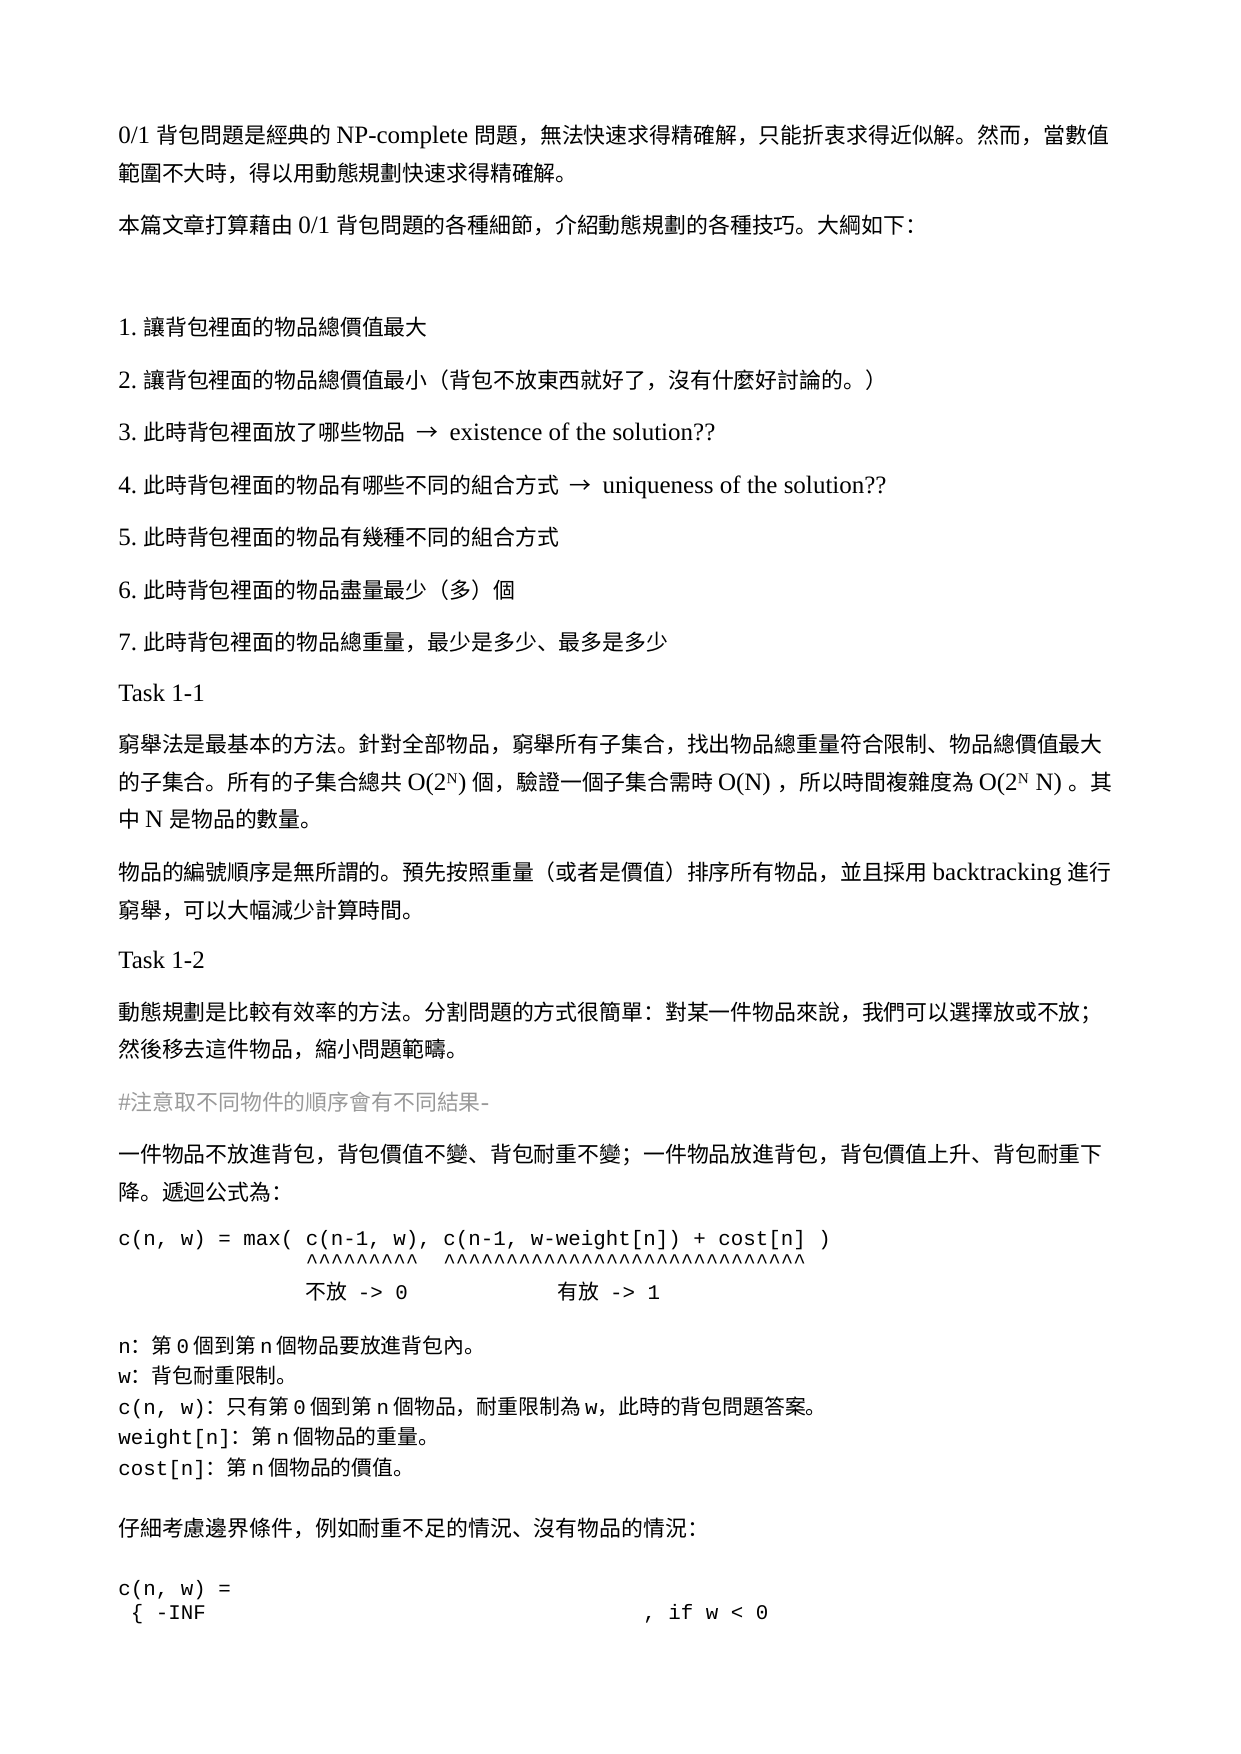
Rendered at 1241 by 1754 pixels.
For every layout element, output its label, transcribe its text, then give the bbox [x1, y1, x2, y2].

text Task 1-2 [118, 945, 1122, 974]
text 物品的編號順序是無所謂的。預先按照重量（或者是價值）排序所有物品，並且採用 backtracking 進行窮舉，可以大幅減少計算時間。 [118, 855, 1122, 924]
text 3. 此時背包裡面放了哪些物品 → existence of the solution?? [118, 415, 1122, 447]
text 6. 此時背包裡面的物品盡量最少（多）個 [118, 573, 1122, 604]
text 2. 讓背包裡面的物品總價值最小（背包不放東西就好了，沒有什麼好討論的。） [118, 363, 1122, 394]
text weight[n]：第n個物品的重量。 [118, 1420, 1122, 1451]
text w：背包耐重限制。 [118, 1359, 1122, 1390]
text 4. 此時背包裡面的物品有哪些不同的組合方式 → uniqueness of the solution?? [118, 468, 1122, 499]
text 0/1 背包問題是經典的 NP-complete 問題，無法快速求得精確解，只能折衷求得近似解。然而，當數值範圍不大時，得以用動態規劃快速求得精確解。 [118, 118, 1122, 188]
text 窮舉法是最基本的方法。針對全部物品，窮舉所有子集合，找出物品總重量符合限制、物品總價值最大的子集合。所有的子集合總共 O(2ᴺ) 個，驗證一個子集合需時 O(N) ，所以時間複雜度為 O(2ᴺ N) 。其中 N 是物品的數量。 [118, 727, 1122, 834]
text 動態規劃是比較有效率的方法。分割問題的方式很簡單：對某一件物品來說，我們可以選擇放或不放；然後移去這件物品，縮小問題範疇。 [118, 994, 1122, 1064]
text 1. 讓背包裡面的物品總價值最大 [118, 310, 1122, 342]
text cost[n]：第n個物品的價值。 [118, 1451, 1122, 1481]
text ^^^^^^^^^ ^^^^^^^^^^^^^^^^^^^^^^^^^^^^^ [118, 1251, 1122, 1275]
text 7. 此時背包裡面的物品總重量，最少是多少、最多是多少 [118, 625, 1122, 657]
text c(n, w) = max( c(n-1, w), c(n-1, w-weight[n]) + cost[n] ) [118, 1228, 1122, 1251]
text 本篇文章打算藉由 0/1 背包問題的各種細節，介紹動態規劃的各種技巧。大綱如下： [118, 208, 1122, 240]
text c(n, w)：只有第0個到第n個物品，耐重限制為w，此時的背包問題答案。 [118, 1390, 1122, 1420]
text 5. 此時背包裡面的物品有幾種不同的組合方式 [118, 520, 1122, 552]
text c(n, w) = [118, 1578, 1122, 1602]
text #注意取不同物件的順序會有不同結果- [118, 1085, 1122, 1117]
text Task 1-1 [118, 678, 1122, 706]
text 不放 -> 0 有放 -> 1 [118, 1275, 1122, 1306]
text { -INF , if w < 0 [118, 1602, 1122, 1625]
text 仔細考慮邊界條件，例如耐重不足的情況、沒有物品的情況： [118, 1511, 1122, 1542]
text n：第0個到第n個物品要放進背包內。 [118, 1329, 1122, 1359]
text 一件物品不放進背包，背包價值不變、背包耐重不變；一件物品放進背包，背包價值上升、背包耐重下降。遞迴公式為： [118, 1137, 1122, 1207]
